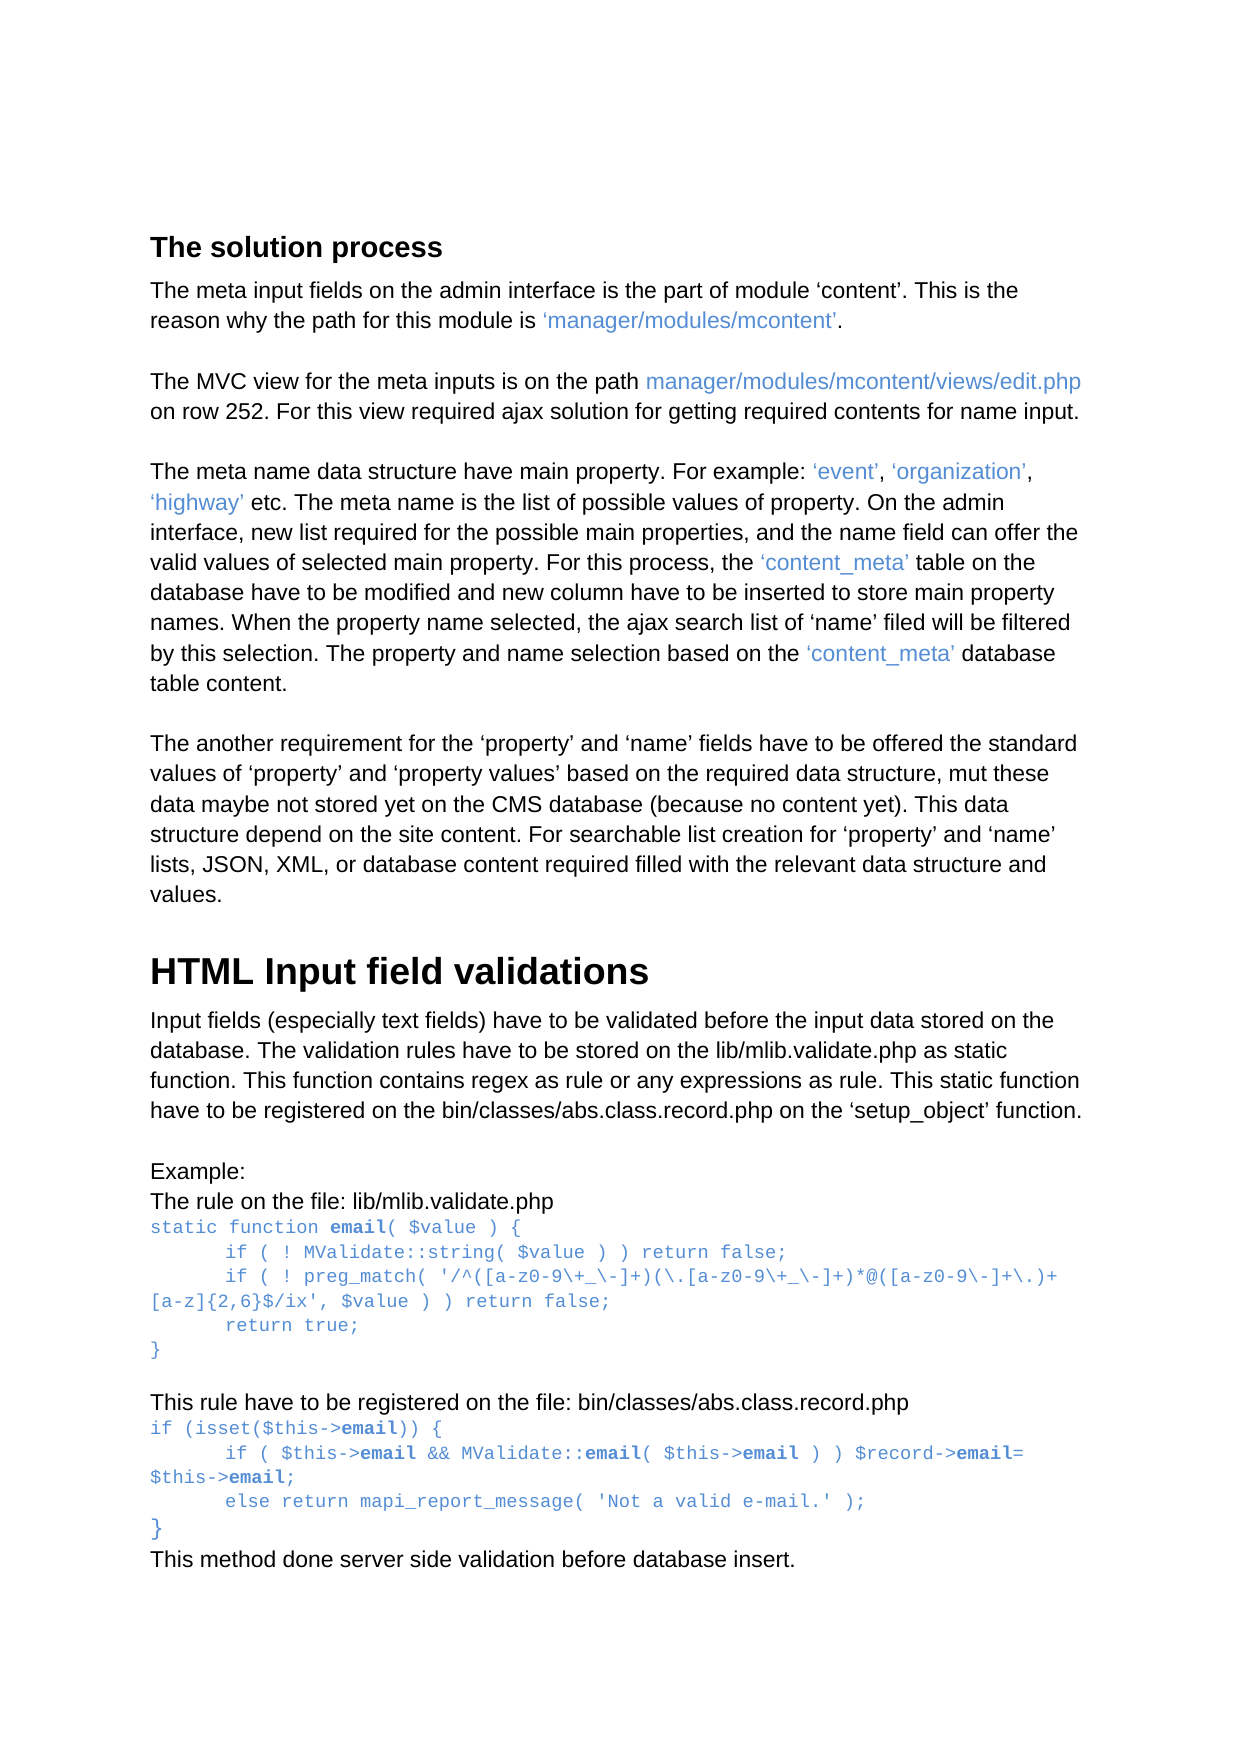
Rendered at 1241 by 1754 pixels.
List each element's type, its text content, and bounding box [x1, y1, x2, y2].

text if ( ! MValidate::string( $value ) ) return false; [150, 1243, 1090, 1264]
text This rule have to be registered on the file: bin/classes/abs.class.record.php [150, 1389, 1090, 1415]
text This method done server side validation before database insert. [150, 1546, 1090, 1573]
subtitle The solution process [150, 230, 1090, 264]
text if ( $this->email && MValidate::email( $this->email ) ) $record->email= $this->email; [150, 1443, 1090, 1489]
text } [150, 1517, 1090, 1543]
text return true; [150, 1316, 1090, 1337]
subtitle HTML Input field validations [150, 949, 1090, 992]
text else return mapi_report_message( 'Not a valid e-mail.' ); [150, 1492, 1090, 1513]
text The another requirement for the ‘property’ and ‘name’ fields have to be offered the standard values of ‘property’ and ‘property values’ based on the required data structure, mut these data maybe not stored yet on the CMS database (because no content yet). This data structure depend on the site content. For searchable list creation for ‘property’ and ‘name’ lists, JSON, XML, or database content required filled with the relevant data structure and values. [150, 730, 1090, 908]
text The rule on the file: lib/mlib.validate.php [150, 1188, 1090, 1214]
text The MVC view for the meta inputs is on the path manager/modules/mcontent/views/edit.php on row 252. For this view required ajax solution for getting required contents for name input. [150, 368, 1090, 424]
text Input fields (especially text fields) have to be validated before the input data stored on the database. The validation rules have to be stored on the lib/mlib.validate.php as static function. This function contains regex as rule or any expressions as rule. This static function have to be registered on the bin/classes/abs.class.record.php on the ‘setup_object’ function. [150, 1007, 1090, 1124]
text if ( ! preg_match( '/^([a-z0-9\+_\-]+)(\.[a-z0-9\+_\-]+)*@([a-z0-9\-]+\.)+[a-z]{2,6}$/ix', $value ) ) return false; [150, 1267, 1090, 1313]
text The meta input fields on the admin interface is the part of module ‘content’. This is the reason why the path for this module is ‘manager/modules/mcontent’. [150, 277, 1090, 334]
text The meta name data structure have main property. For example: ‘event’, ‘organization’, ‘highway’ etc. The meta name is the list of possible values of property. On the admin interface, new list required for the possible main properties, and the name field can offer the valid values of selected main property. For this process, the ‘content_meta’ table on the database have to be modified and new column have to be inserted to store main property names. When the property name selected, the ajax search list of ‘name’ filed will be filtered by this selection. The property and name selection based on the ‘content_meta’ database table content. [150, 458, 1090, 696]
text Example: [150, 1158, 1090, 1184]
text static function email( $value ) { [150, 1218, 1090, 1239]
text if (isset($this->email)) { [150, 1419, 1090, 1440]
text } [150, 1340, 1090, 1361]
